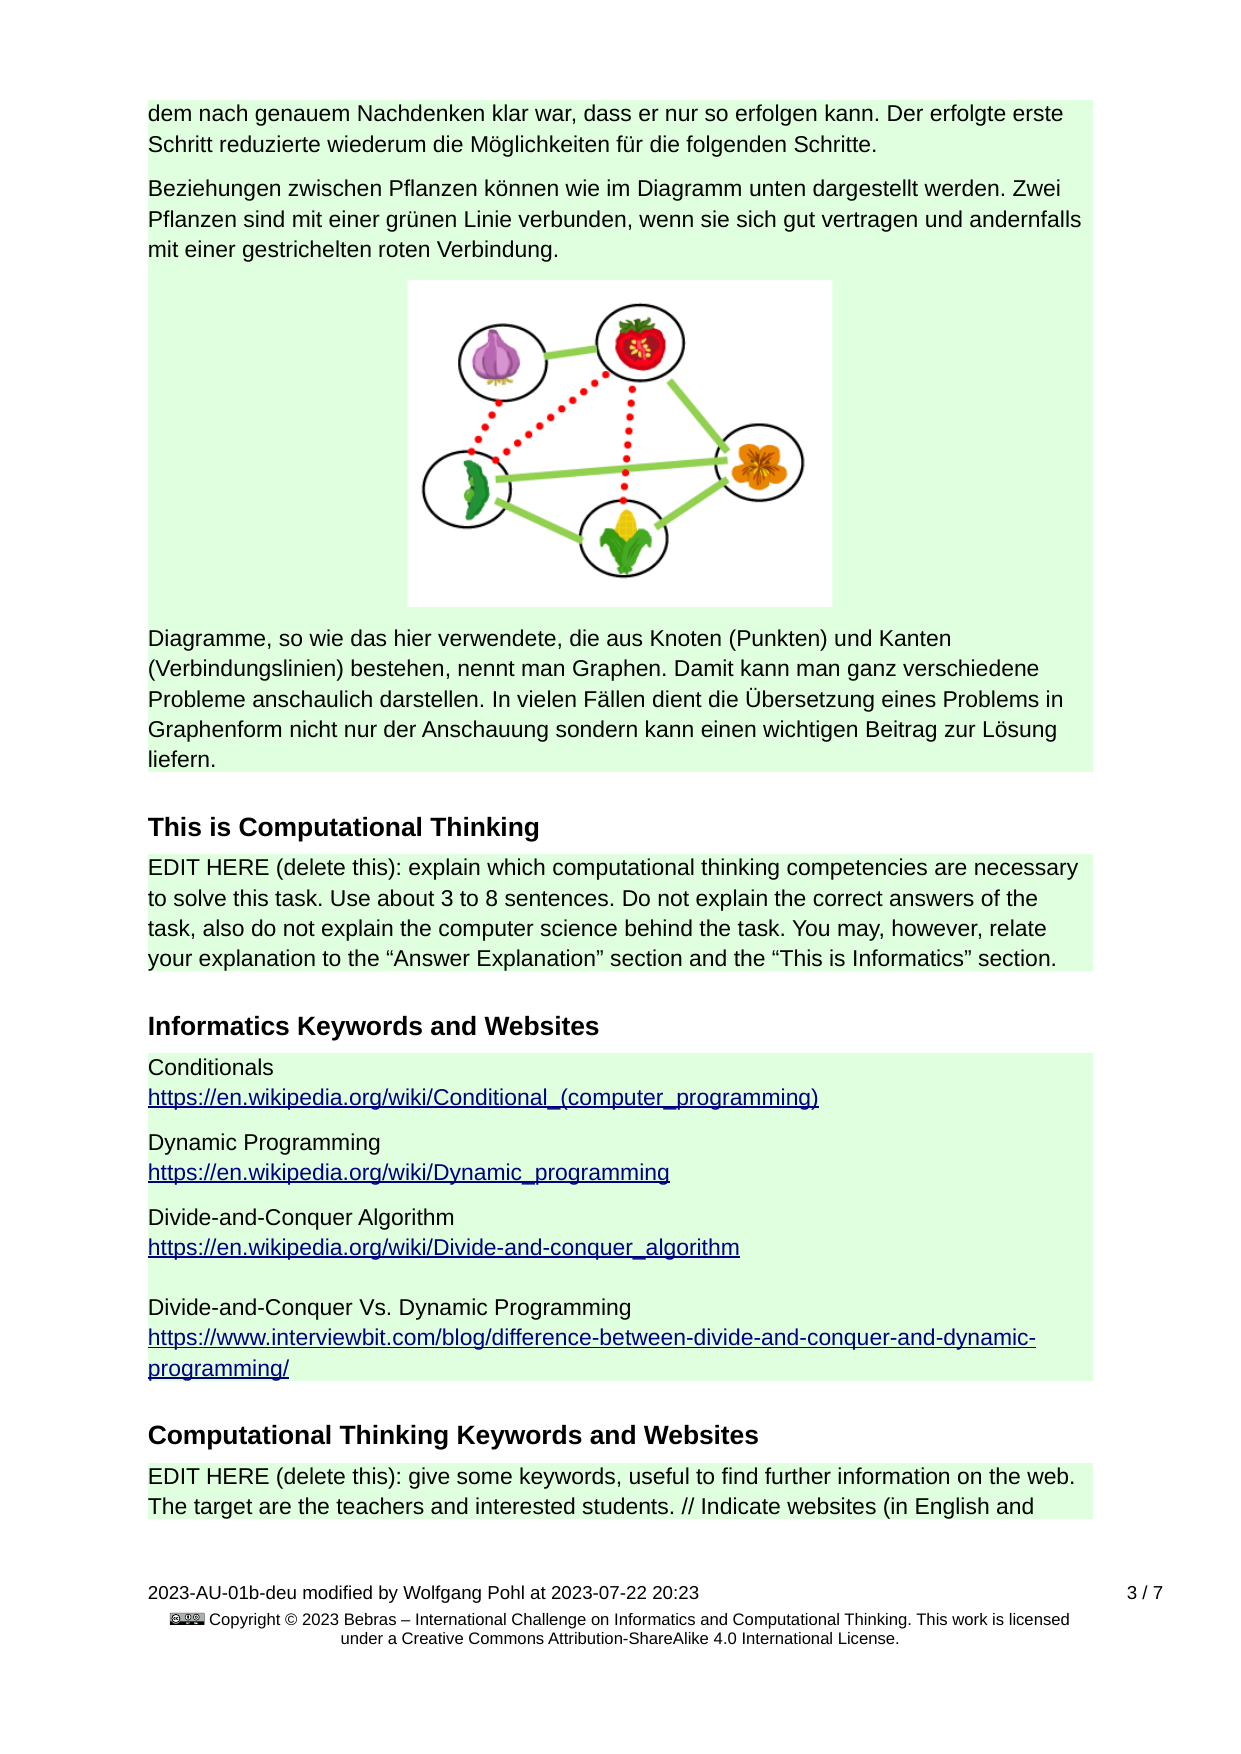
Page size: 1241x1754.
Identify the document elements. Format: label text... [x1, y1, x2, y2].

text Diagramme, so wie das hier verwendete, die aus Knoten (Punkten) und Kanten (Verbindungslinien) bestehen, nennt man Graphen. Damit kann man ganz verschiedene Probleme anschaulich darstellen. In vielen Fällen dient die Übersetzung eines Problems in Graphenform nicht nur der Anschauung sondern kann einen wichtigen Beitrag zur Lösung liefern. [148, 625, 1093, 772]
text Beziehungen zwischen Pflanzen können wie im Diagramm unten dargestellt werden. Zwei Pflanzen sind mit einer grünen Linie verbunden, wenn sie sich gut vertragen und andernfalls mit einer gestrichelten roten Verbindung. [148, 175, 1093, 262]
text EDIT HERE (delete this): explain which computational thinking competencies are necessary to solve this task. Use about 3 to 8 sentences. Do not explain the correct answers of the task, also do not explain the computer science behind the task. You may, however, relate your explanation to the “Answer Explanation” section and the “This is Informatics” section. [148, 854, 1093, 971]
text Conditionals https://en.wikipedia.org/wiki/Conditional_(computer_programming) [148, 1053, 1093, 1110]
text dem nach genauem Nachdenken klar war, dass er nur so erfolgen kann. Der erfolgte erste Schritt reduzierte wiederum die Möglichkeiten für die folgenden Schritte. [148, 100, 1093, 157]
picture [407, 280, 833, 607]
text EDIT HERE (delete this): give some keywords, useful to find further information on the web. The target are the teachers and interested students. // Indicate websites (in English and [148, 1463, 1093, 1519]
subtitle Informatics Keywords and Websites [148, 1011, 1093, 1041]
subtitle This is Computational Thinking [148, 812, 1093, 842]
subtitle Computational Thinking Keywords and Websites [148, 1420, 1093, 1450]
text Dynamic Programming https://en.wikipedia.org/wiki/Dynamic_programming [148, 1128, 1093, 1185]
text Divide-and-Conquer Algorithm https://en.wikipedia.org/wiki/Divide-and-conquer_algorithm Divide-and-Conquer Vs. Dynamic Programming https://www.interviewbit.com/blog/difference-between-divide-and-conquer-and-dynamic-programming/ [148, 1203, 1093, 1381]
